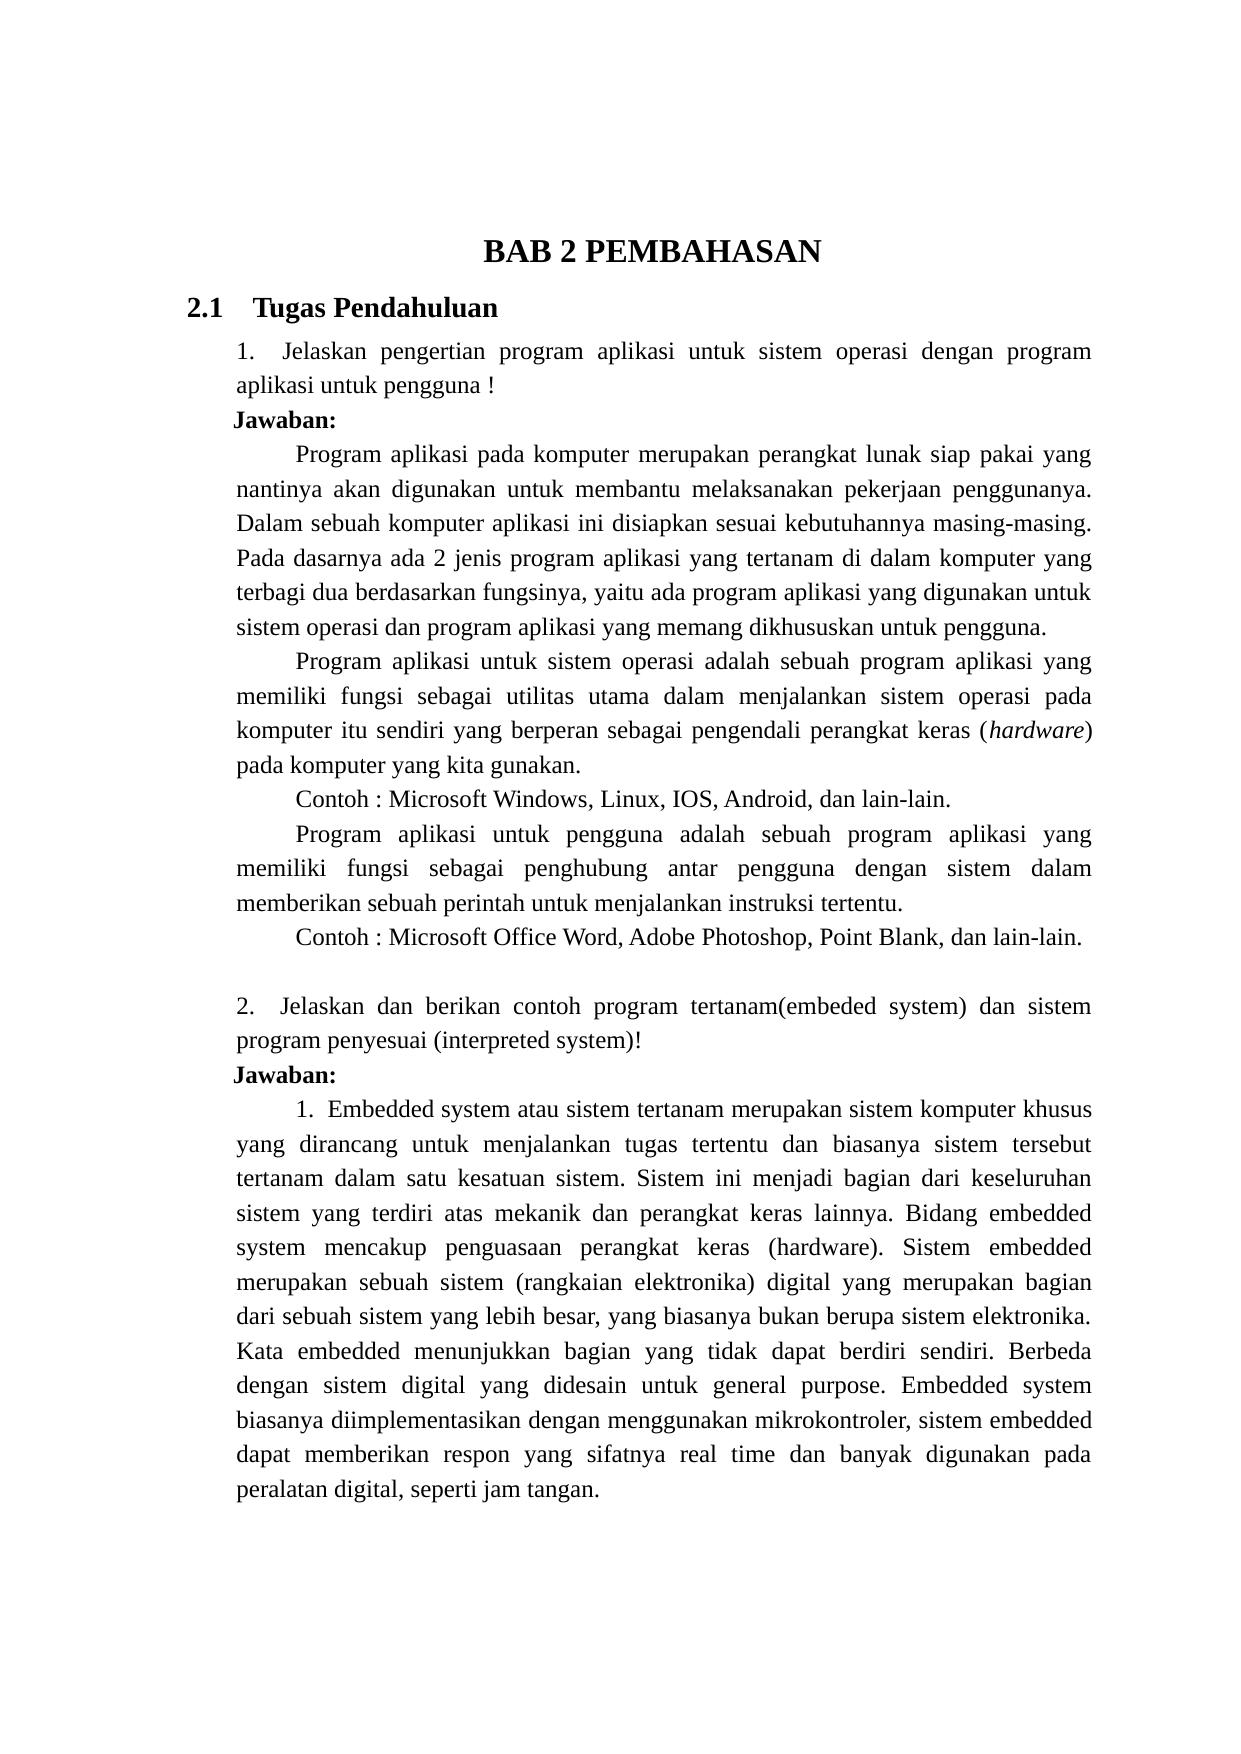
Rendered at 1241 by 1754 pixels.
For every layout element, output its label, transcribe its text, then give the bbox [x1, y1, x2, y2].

subtitle Tugas Pendahuluan [187, 290, 1093, 323]
subtitle BAB 2 PEMBAHASAN [177, 231, 1093, 269]
text Program aplikasi untuk sistem operasi adalah sebuah program aplikasi yang memiliki fungsi sebagai utilitas utama dalam menjalankan sistem operasi pada komputer itu sendiri yang berperan sebagai pengendali perangkat keras (hardware) pada komputer yang kita gunakan. [236, 646, 1093, 778]
list Jawaban: [189, 1060, 1093, 1089]
text Contoh : Microsoft Office Word, Adobe Photoshop, Point Blank, dan lain-lain. [236, 922, 1093, 951]
text Contoh : Microsoft Windows, Linux, IOS, Android, dan lain-lain. [236, 784, 1093, 813]
list Embedded system atau sistem tertanam merupakan sistem komputer khusus yang dirancang untuk menjalankan tugas tertentu dan biasanya sistem tersebut tertanam dalam satu kesatuan sistem. Sistem ini menjadi bagian dari keseluruhan sistem yang terdiri atas mekanik dan perangkat keras lainnya. Bidang embedded system mencakup penguasaan perangkat keras (hardware). Sistem embedded merupakan sebuah sistem (rangkaian elektronika) digital yang merupakan bagian dari sebuah sistem yang lebih besar, yang biasanya bukan berupa sistem elektronika. Kata embedded menunjukkan bagian yang tidak dapat berdiri sendiri. Berbeda dengan sistem digital yang didesain untuk general purpose. Embedded system biasanya diimplementasikan dengan menggunakan mikrokontroler, sistem embedded dapat memberikan respon yang sifatnya real time dan banyak digunakan pada peralatan digital, seperti jam tangan. [236, 1094, 1093, 1503]
text Program aplikasi untuk pengguna adalah sebuah program aplikasi yang memiliki fungsi sebagai penghubung antar pengguna dengan sistem dalam memberikan sebuah perintah untuk menjalankan instruksi tertentu. [236, 819, 1093, 916]
list 1. Jelaskan pengertian program aplikasi untuk sistem operasi dengan program aplikasi untuk pengguna ! [236, 336, 1093, 399]
list 2. Jelaskan dan berikan contoh program tertanam(embeded system) dan sistem program penyesuai (interpreted system)! [236, 991, 1093, 1054]
list Jawaban: [189, 405, 1093, 434]
text Program aplikasi pada komputer merupakan perangkat lunak siap pakai yang nantinya akan digunakan untuk membantu melaksanakan pekerjaan penggunanya. Dalam sebuah komputer aplikasi ini disiapkan sesuai kebutuhannya masing-masing. Pada dasarnya ada 2 jenis program aplikasi yang tertanam di dalam komputer yang terbagi dua berdasarkan fungsinya, yaitu ada program aplikasi yang digunakan untuk sistem operasi dan program aplikasi yang memang dikhususkan untuk pengguna. [236, 439, 1093, 641]
